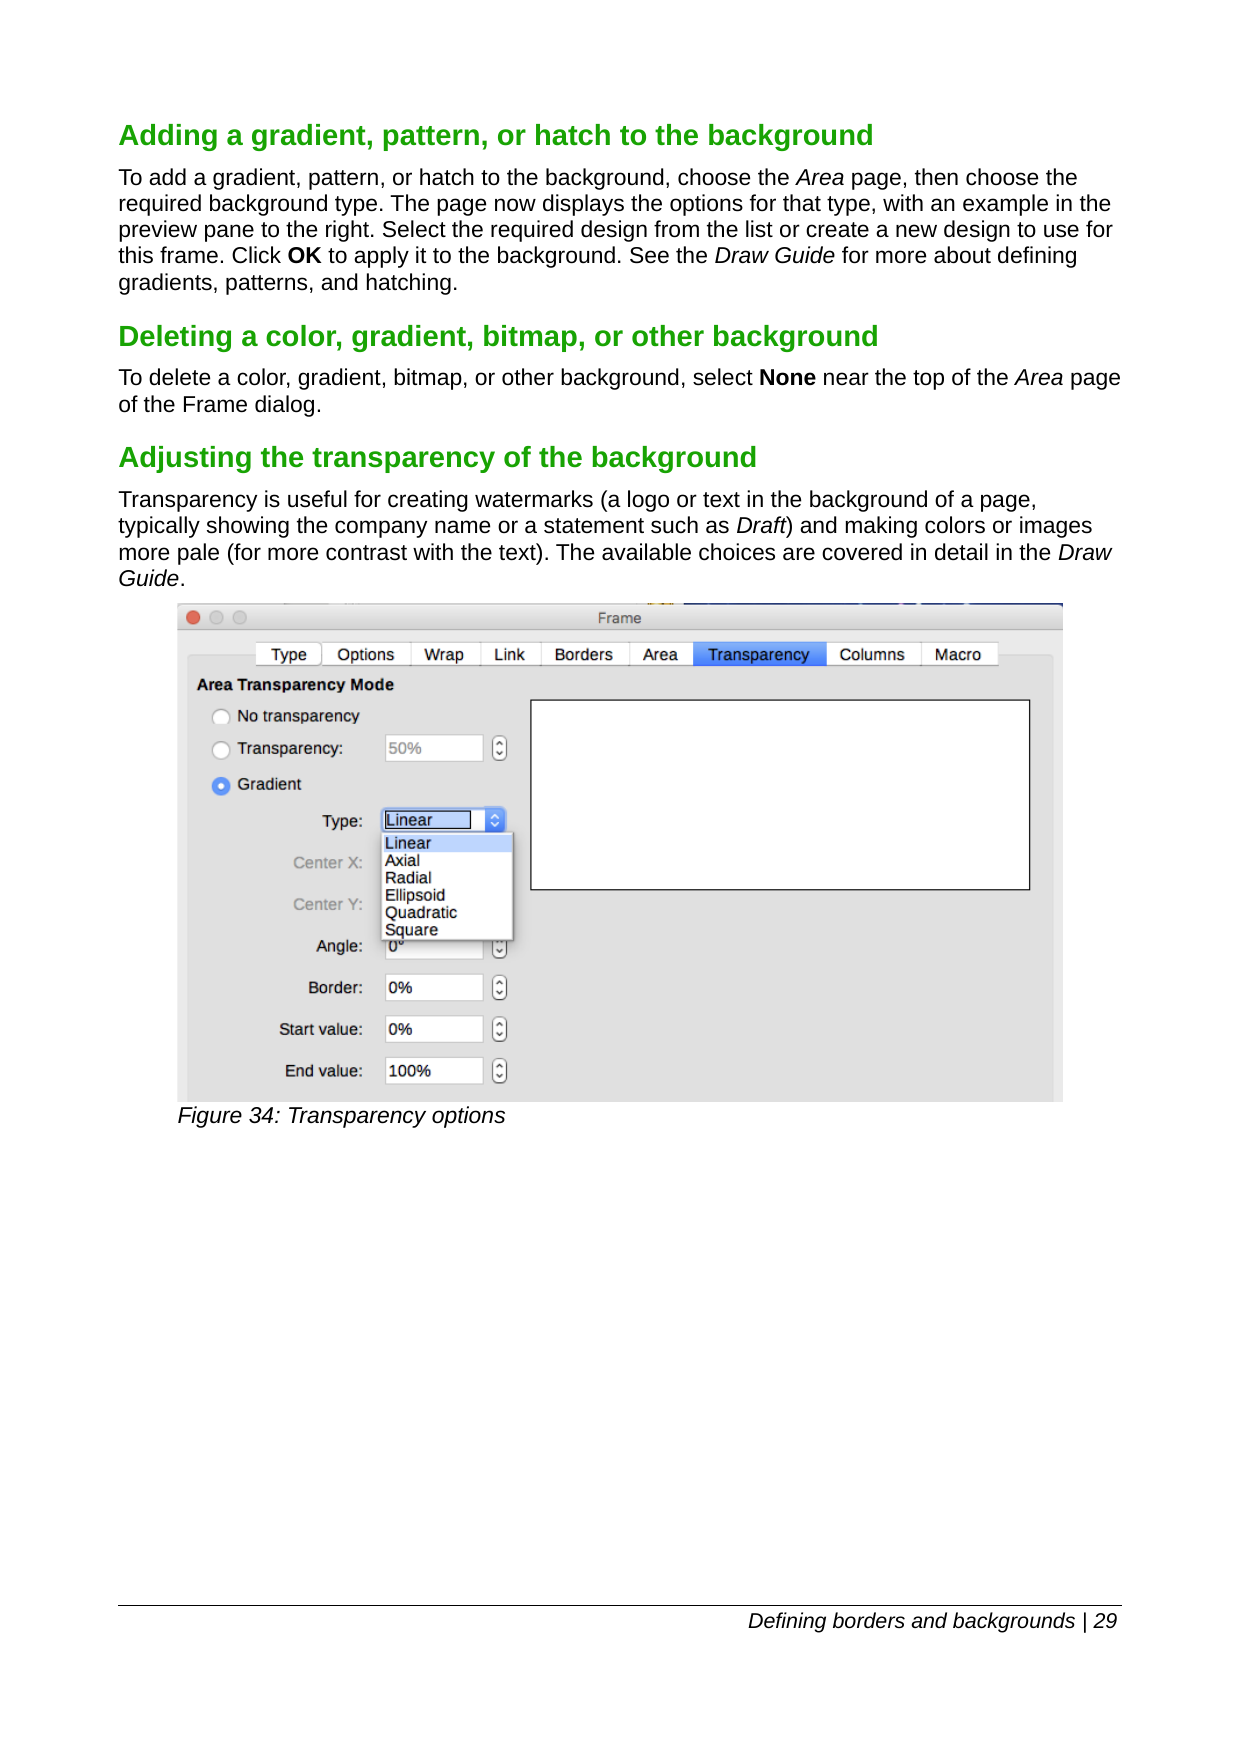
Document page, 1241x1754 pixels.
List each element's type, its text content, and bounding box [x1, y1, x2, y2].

subtitle Adding a gradient, pattern, or hatch to the background [118, 118, 1122, 152]
text To add a gradient, pattern, or hatch to the background, choose the Area page, then choose the required background type. The page now displays the options for that type, with an example in the preview pane to the right. Select the required design from the list or create a new design to use for this frame. Click OK to apply it to the background. See the Draw Guide for more about defining gradients, patterns, and hatching. [118, 163, 1122, 295]
text Transparency is useful for creating watermarks (a logo or text in the background of a page, typically showing the company name or a statement such as Draft) and making colors or images more pale (for more contrast with the text). The available choices are covered in detail in the Draw Guide. [118, 486, 1122, 591]
text Figure 34: Transparency options [177, 1102, 1063, 1128]
list To delete a color, gradient, bitmap, or other background, select None near the top of the Area page of the Frame dialog. [118, 364, 1122, 417]
subtitle Deleting a color, gradient, bitmap, or other background [118, 319, 1122, 352]
subtitle Adjusting the transparency of the background [118, 441, 1122, 474]
picture [177, 603, 1063, 1102]
